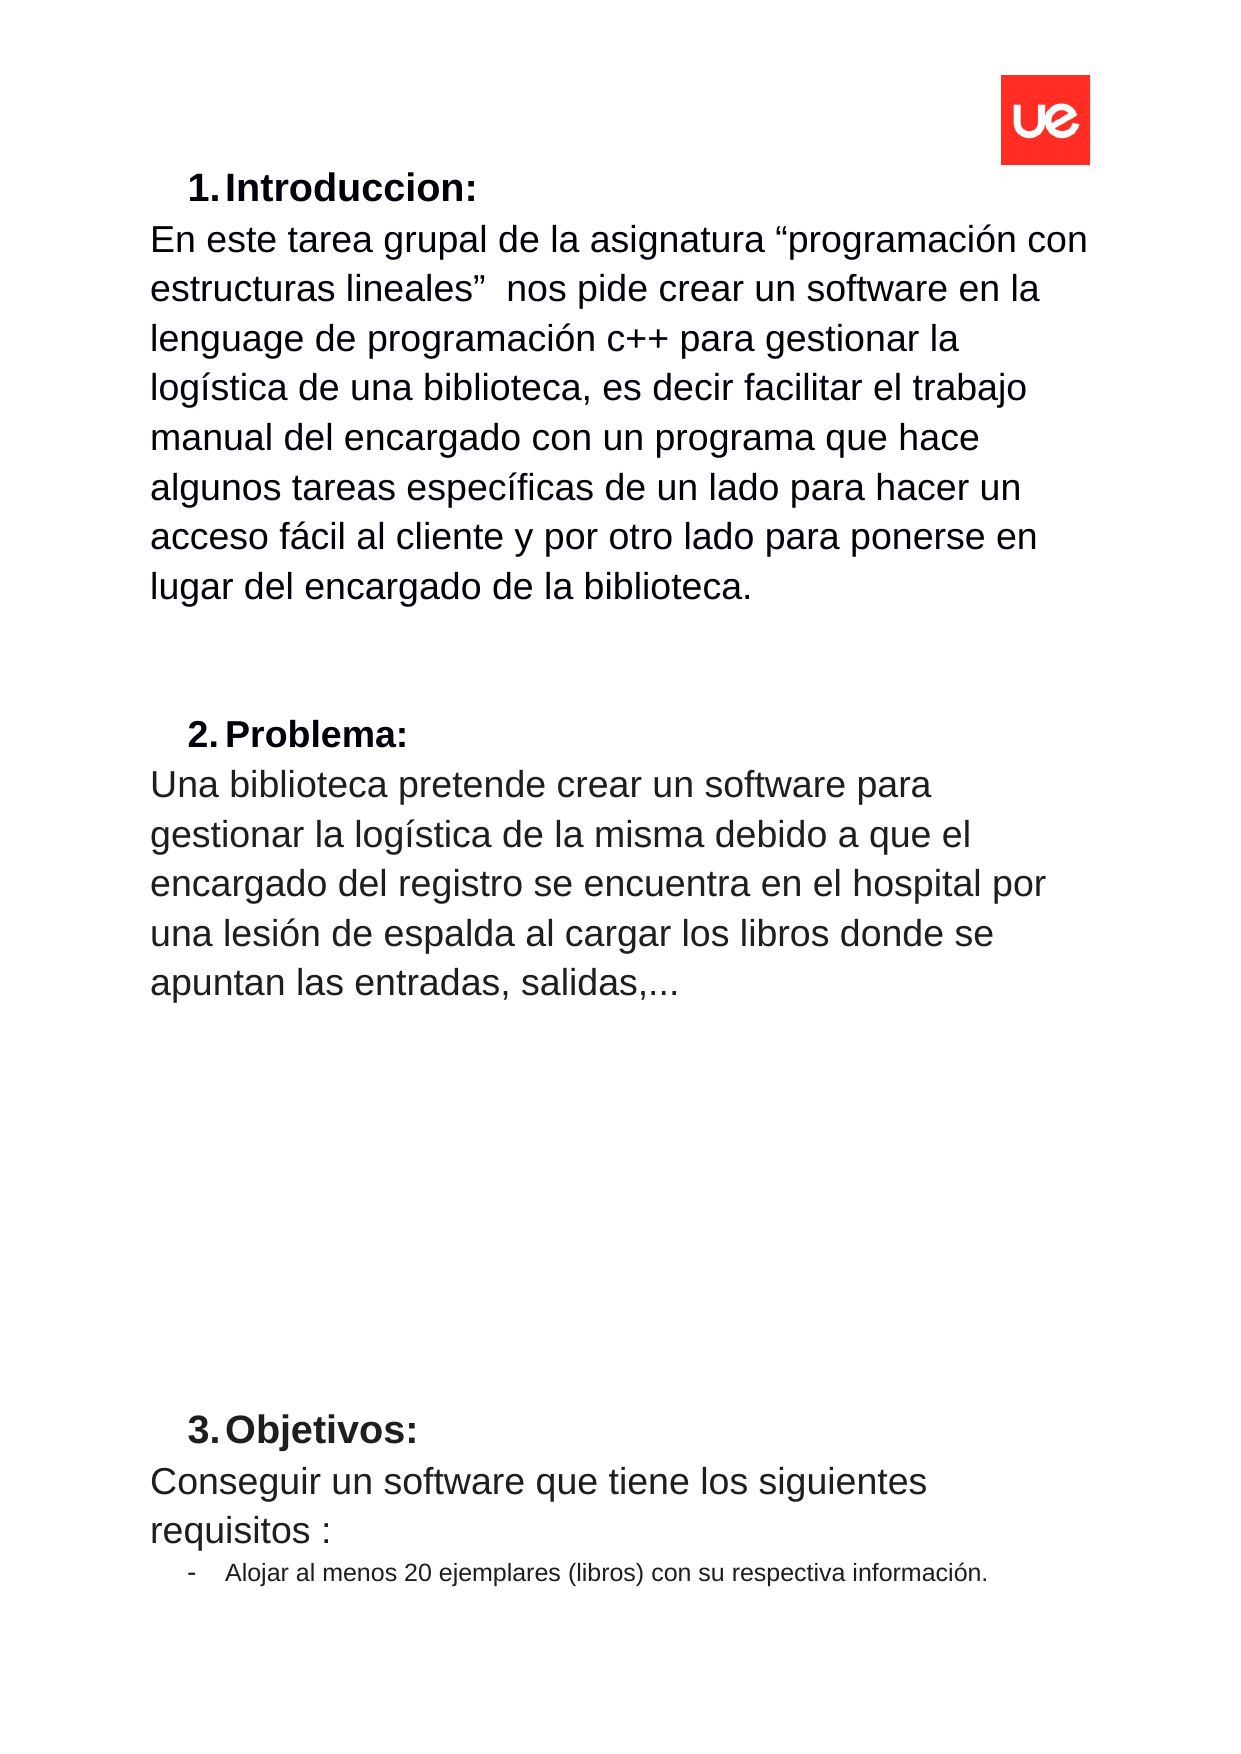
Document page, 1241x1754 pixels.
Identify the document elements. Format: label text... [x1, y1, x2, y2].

list Objetivos: [187, 1407, 1090, 1452]
text Una biblioteca pretende crear un software para gestionar la logística de la misma debido a que el encargado del registro se encuentra en el hospital por una lesión de espalda al cargar los libros donde se apuntan las entradas, salidas,... [150, 762, 1090, 1004]
list Introduccion: [187, 164, 1090, 210]
picture [1001, 75, 1091, 165]
list Alojar al menos 20 ejemplares (libros) con su respectiva información. [187, 1558, 1090, 1587]
list Problema: [187, 713, 1090, 756]
text En este tarea grupal de la asignatura “programación con estructuras lineales” nos pide crear un software en la lenguage de programación c++ para gestionar la logística de una biblioteca, es decir facilitar el trabajo manual del encargado con un programa que hace algunos tareas específicas de un lado para hacer un acceso fácil al cliente y por otro lado para ponerse en lugar del encargado de la biblioteca. [150, 217, 1090, 607]
text Conseguir un software que tiene los siguientes requisitos : [150, 1459, 1090, 1552]
